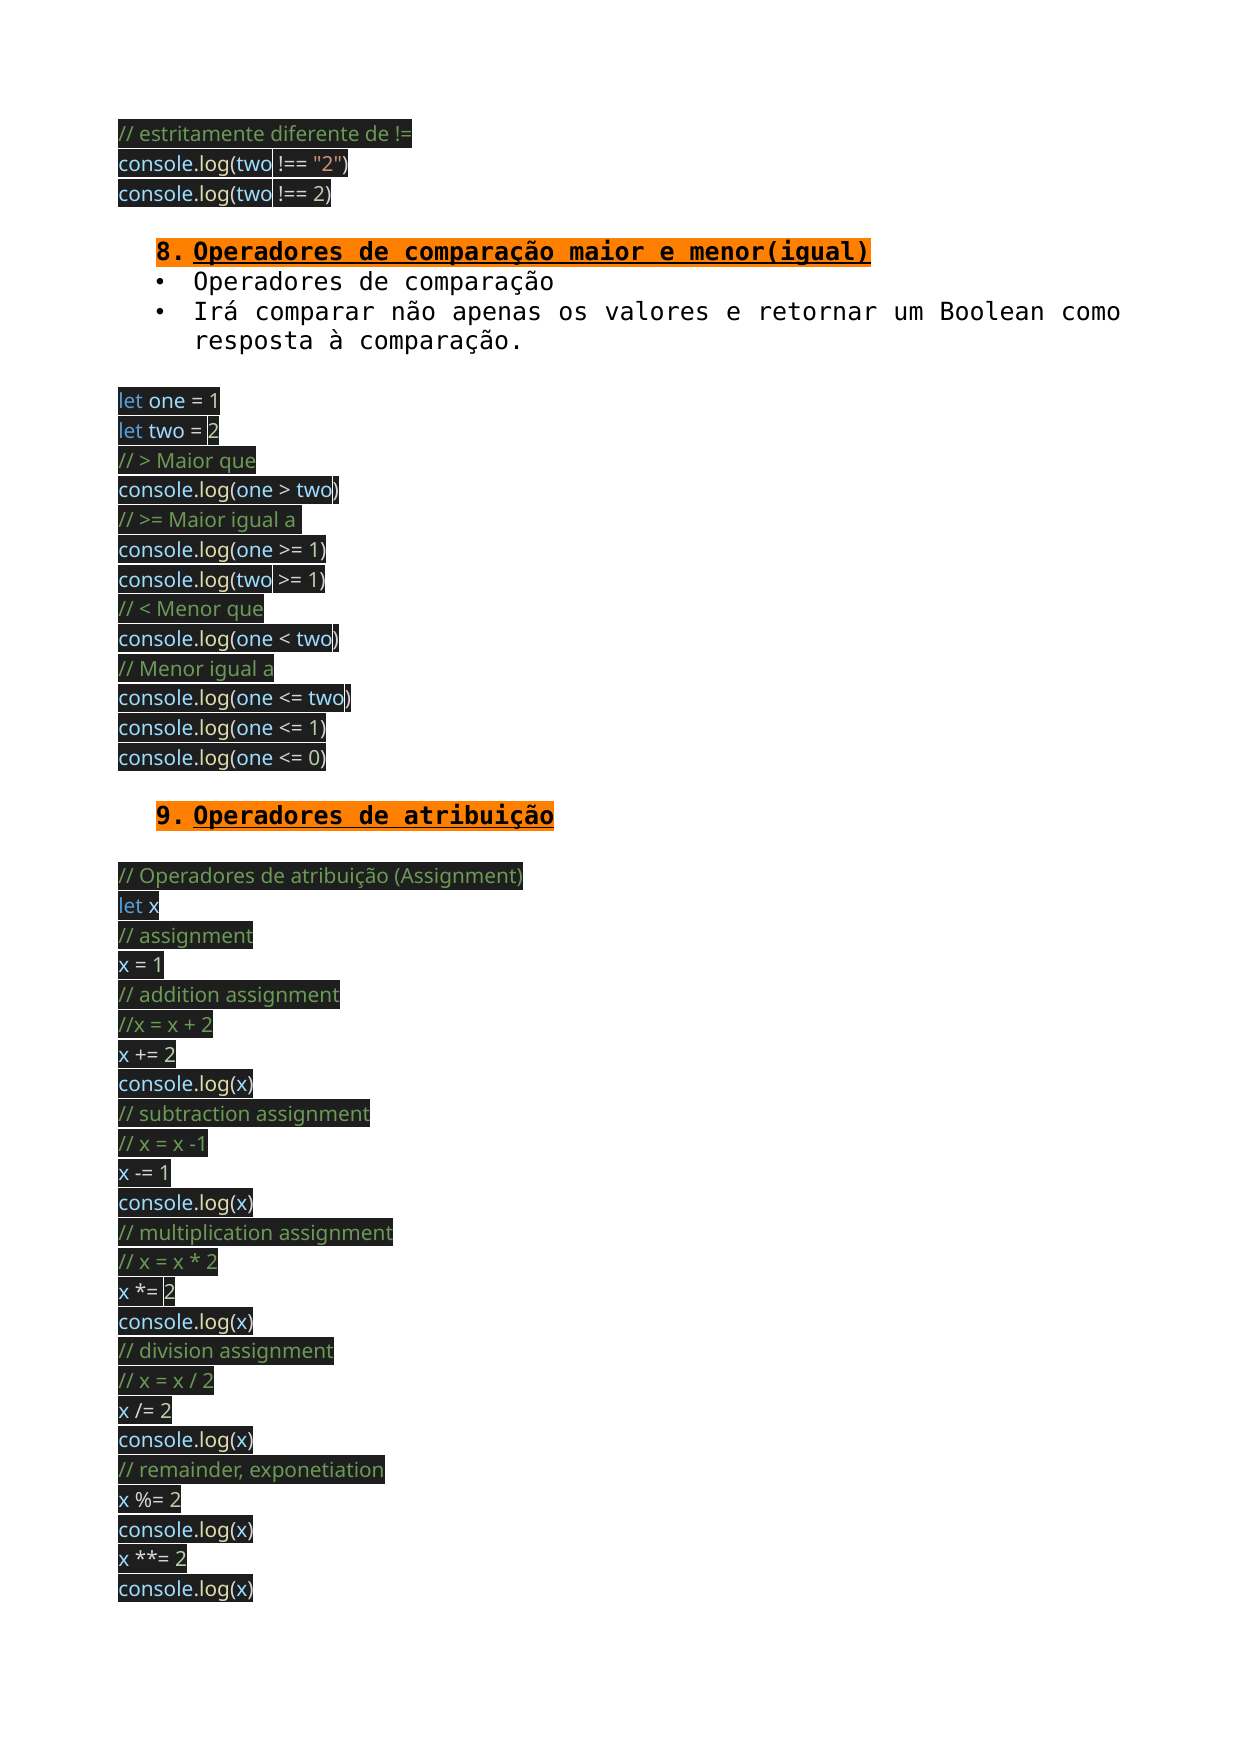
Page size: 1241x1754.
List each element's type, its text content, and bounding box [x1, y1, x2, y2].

text // x = x -1 [118, 1127, 1122, 1157]
text console.log(one < two) [118, 623, 1122, 652]
text // subtraction assignment [118, 1098, 1122, 1127]
text // division assignment [118, 1335, 1122, 1365]
list Operadores de atribuição [193, 801, 1122, 831]
text console.log(two !== "2") [118, 148, 1122, 177]
text let x [118, 890, 1122, 920]
text // Operadores de atribuição (Assignment) [118, 860, 1122, 890]
text console.log(x) [118, 1513, 1122, 1543]
text x += 2 [118, 1038, 1122, 1068]
text console.log(x) [118, 1573, 1122, 1602]
text // Menor igual a [118, 652, 1122, 682]
text console.log(one <= two) [118, 682, 1122, 712]
text console.log(one <= 0) [118, 742, 1122, 771]
text // addition assignment [118, 979, 1122, 1009]
text console.log(one > two) [118, 474, 1122, 504]
text x %= 2 [118, 1484, 1122, 1513]
text console.log(one <= 1) [118, 712, 1122, 742]
text console.log(two !== 2) [118, 177, 1122, 207]
text //x = x + 2 [118, 1009, 1122, 1038]
list Operadores de comparação [156, 267, 1122, 296]
text let one = 1 [118, 385, 1122, 415]
list Irá comparar não apenas os valores e retornar um Boolean como resposta à comparação. [156, 296, 1122, 356]
text console.log(two >= 1) [118, 563, 1122, 593]
text // remainder, exponetiation [118, 1454, 1122, 1484]
list Operadores de comparação maior e menor(igual) [156, 237, 1122, 267]
text console.log(x) [118, 1068, 1122, 1098]
text x **= 2 [118, 1543, 1122, 1573]
text x = 1 [118, 949, 1122, 979]
text // > Maior que [118, 445, 1122, 474]
text // >= Maior igual a [118, 504, 1122, 534]
text console.log(one >= 1) [118, 534, 1122, 563]
text // < Menor que [118, 593, 1122, 623]
text // x = x * 2 [118, 1246, 1122, 1276]
text // multiplication assignment [118, 1217, 1122, 1246]
text let two = 2 [118, 415, 1122, 445]
text // x = x / 2 [118, 1365, 1122, 1395]
text x -= 1 [118, 1157, 1122, 1187]
text // estritamente diferente de != [118, 118, 1122, 148]
text console.log(x) [118, 1424, 1122, 1454]
text x /= 2 [118, 1395, 1122, 1424]
text // assignment [118, 920, 1122, 949]
text console.log(x) [118, 1187, 1122, 1217]
text console.log(x) [118, 1306, 1122, 1335]
text x *= 2 [118, 1276, 1122, 1306]
